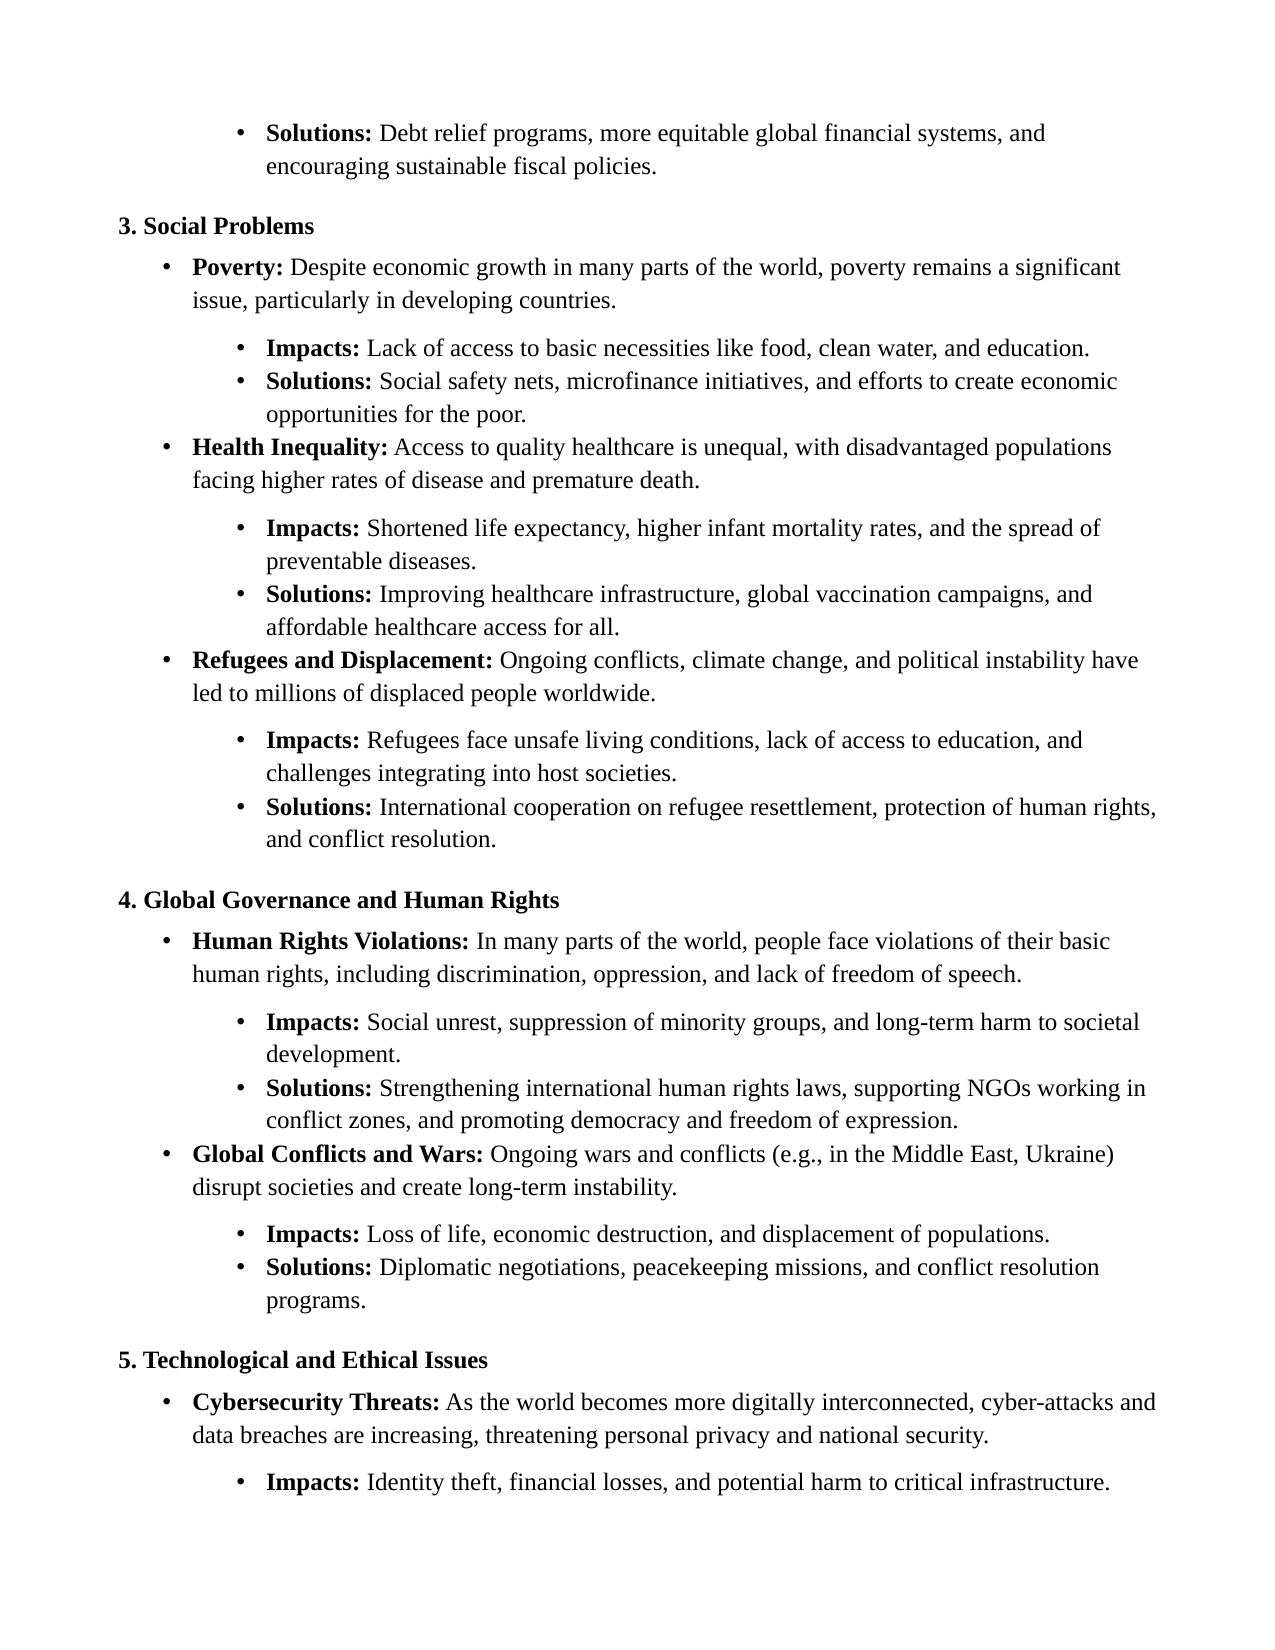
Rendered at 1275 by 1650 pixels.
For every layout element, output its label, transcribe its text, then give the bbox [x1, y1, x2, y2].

list Human Rights Violations: In many parts of the world, people face violations of their basic human rights, including discrimination, oppression, and lack of freedom of speech. [162, 926, 1157, 988]
list Global Conflicts and Wars: Ongoing wars and conflicts (e.g., in the Middle East, Ukraine) disrupt societies and create long-term instability. [162, 1139, 1157, 1200]
list Impacts: Refugees face unsafe living conditions, lack of access to education, and challenges integrating into host societies. [236, 726, 1157, 787]
list Impacts: Loss of life, economic destruction, and displacement of populations. [236, 1219, 1157, 1248]
subtitle 4. Global Governance and Human Rights [118, 885, 1157, 913]
subtitle 5. Technological and Ethical Issues [118, 1345, 1157, 1374]
list Refugees and Displacement: Ongoing conflicts, climate change, and political instability have led to millions of displaced people worldwide. [162, 645, 1157, 707]
list Impacts: Social unrest, suppression of minority groups, and long-term harm to societal development. [236, 1007, 1157, 1068]
list Impacts: Identity theft, financial losses, and potential harm to critical infrastructure. [236, 1467, 1157, 1496]
list Solutions: Social safety nets, microfinance initiatives, and efforts to create economic opportunities for the poor. [236, 366, 1157, 428]
subtitle 3. Social Problems [118, 211, 1157, 240]
list Impacts: Shortened life expectancy, higher infant mortality rates, and the spread of preventable diseases. [236, 513, 1157, 574]
list Poverty: Despite economic growth in many parts of the world, poverty remains a significant issue, particularly in developing countries. [162, 252, 1157, 314]
list Health Inequality: Access to quality healthcare is unequal, with disadvantaged populations facing higher rates of disease and premature death. [162, 432, 1157, 494]
list Solutions: International cooperation on refugee resettlement, protection of human rights, and conflict resolution. [236, 792, 1157, 853]
list Solutions: Debt relief programs, more equitable global financial systems, and encouraging sustainable fiscal policies. [236, 118, 1157, 180]
list Solutions: Diplomatic negotiations, peacekeeping missions, and conflict resolution programs. [236, 1252, 1157, 1314]
list Impacts: Lack of access to basic necessities like food, clean water, and education. [236, 333, 1157, 362]
list Solutions: Strengthening international human rights laws, supporting NGOs working in conflict zones, and promoting democracy and freedom of expression. [236, 1073, 1157, 1134]
list Solutions: Improving healthcare infrastructure, global vaccination campaigns, and affordable healthcare access for all. [236, 579, 1157, 641]
list Cybersecurity Threats: As the world becomes more digitally interconnected, cyber-attacks and data breaches are increasing, threatening personal privacy and national security. [162, 1387, 1157, 1448]
